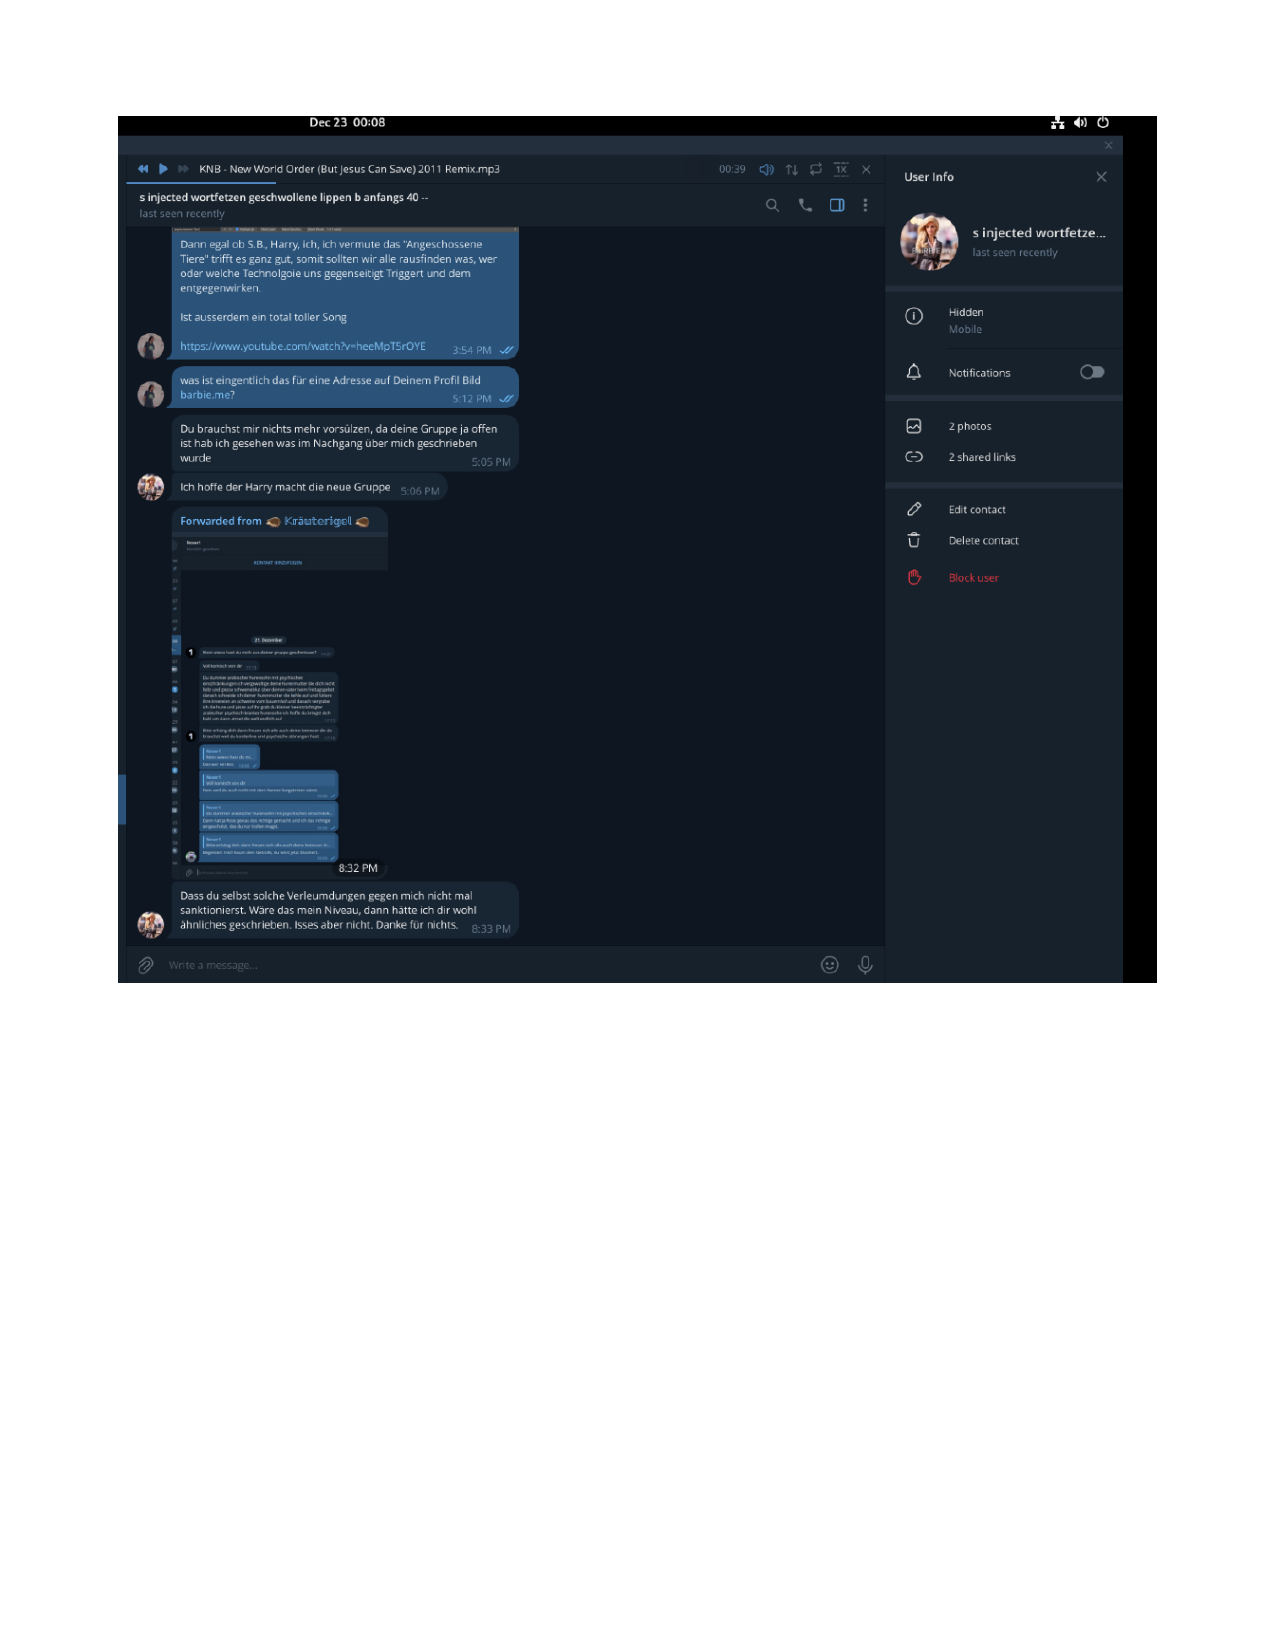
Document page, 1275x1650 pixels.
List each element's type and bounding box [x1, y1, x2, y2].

picture [118, 116, 1157, 983]
